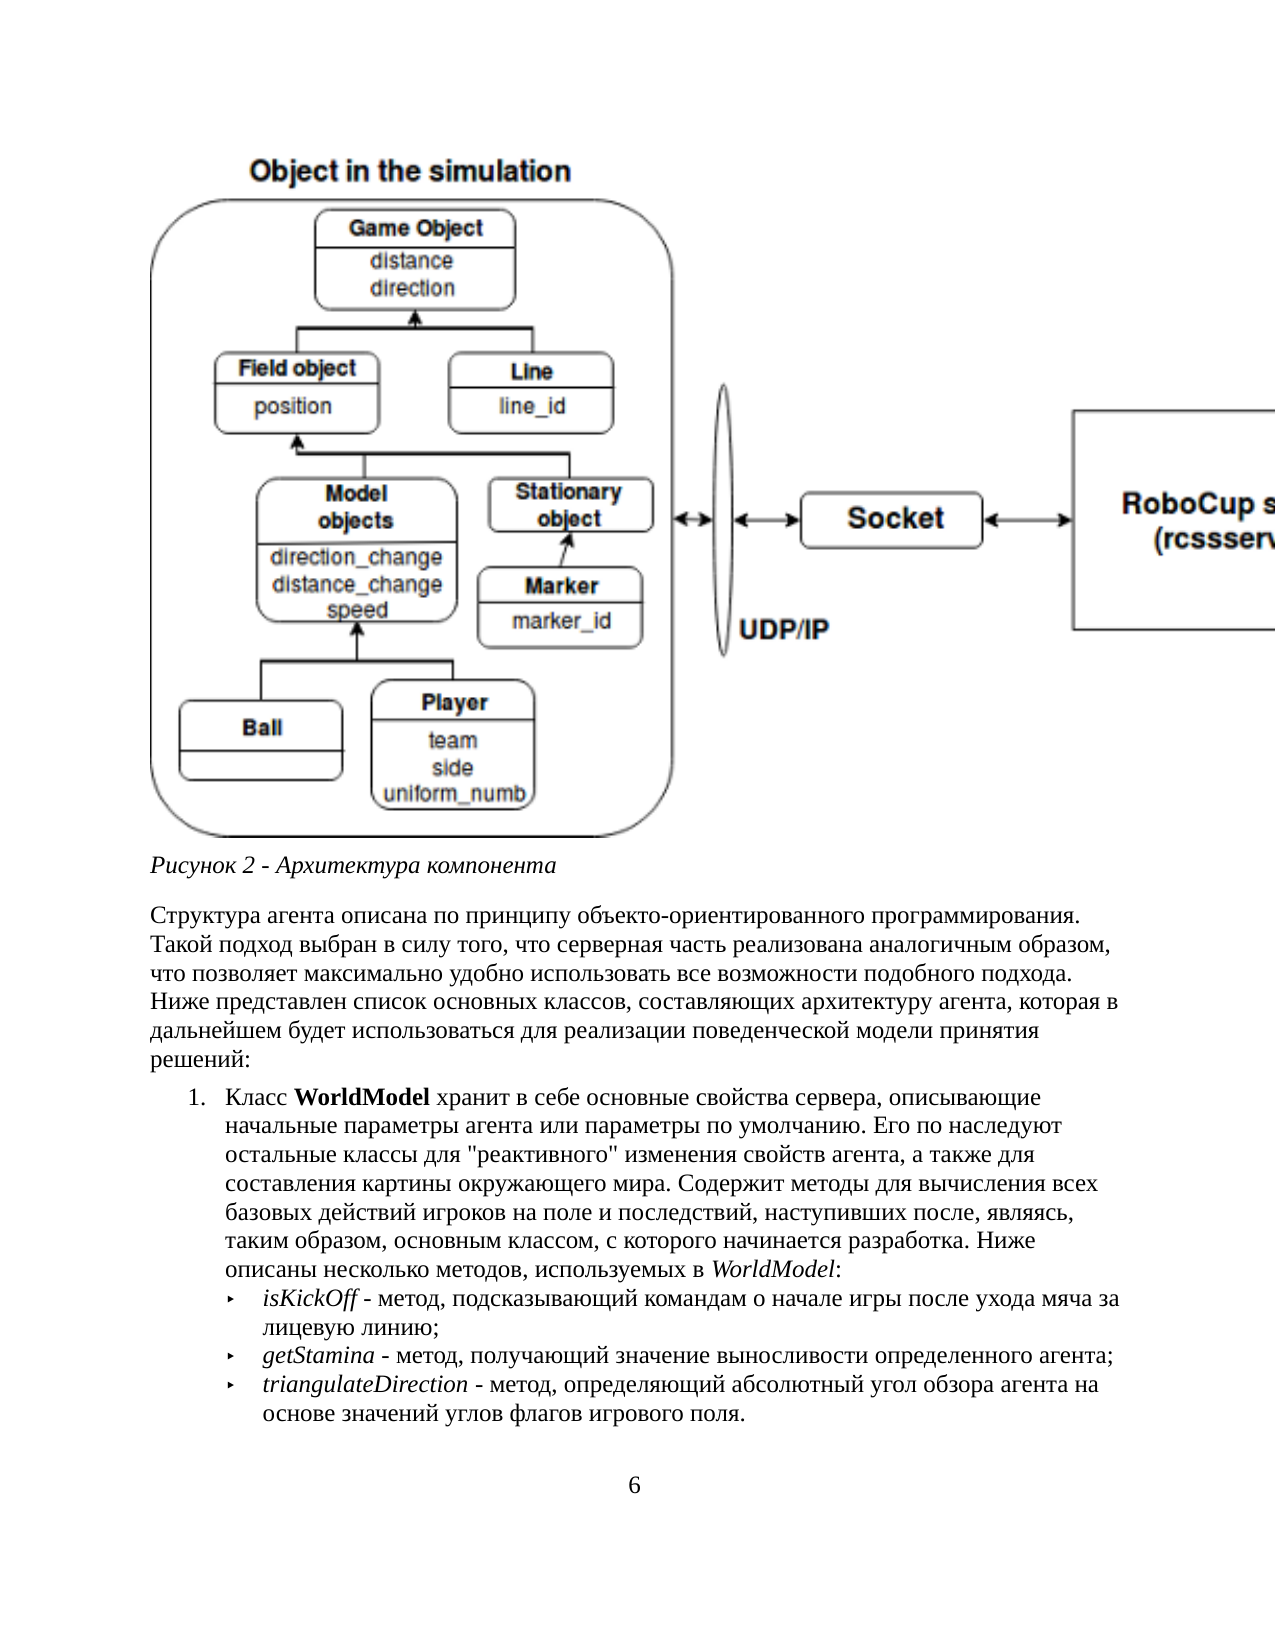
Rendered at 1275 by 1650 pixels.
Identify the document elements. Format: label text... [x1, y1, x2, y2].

list triangulateDirection - метод, определяющий абсолютный угол обзора агента на основе значений углов флагов игрового поля. [225, 1369, 1125, 1427]
list isKickOff - метод, подсказывающий командам о начале игры после ухода мяча за лицевую линию; [225, 1283, 1125, 1340]
list getStamina - метод, получающий значение выносливости определенного агента; [225, 1340, 1125, 1369]
list Класс WorldModel хранит в себе основные свойства сервера, описывающие начальные параметры агента или параметры по умолчанию. Его по наследуют остальные классы для "реактивного" изменения свойств агента, а также для составления картины окружающего мира. Содержит методы для вычисления всех базовых действий игроков на поле и последствий, наступивших после, являясь, таким образом, основным классом, с которого начинается разработка. Ниже описаны несколько методов, используемых в WorldModel: [187, 1082, 1125, 1283]
text Структура агента описана по принципу объекто-ориентированного программирования. Такой подход выбран в силу того, что серверная часть реализована аналогичным образом, что позволяет максимально удобно использовать все возможности подобного подхода. Ниже представлен список основных классов, составляющих архитектуру агента, которая в дальнейшем будет использоваться для реализации поведенческой модели принятия решений: [150, 900, 1125, 1073]
picture [150, 150, 1275, 838]
text Рисунок 2 - Архитектура компонента [150, 850, 1125, 879]
